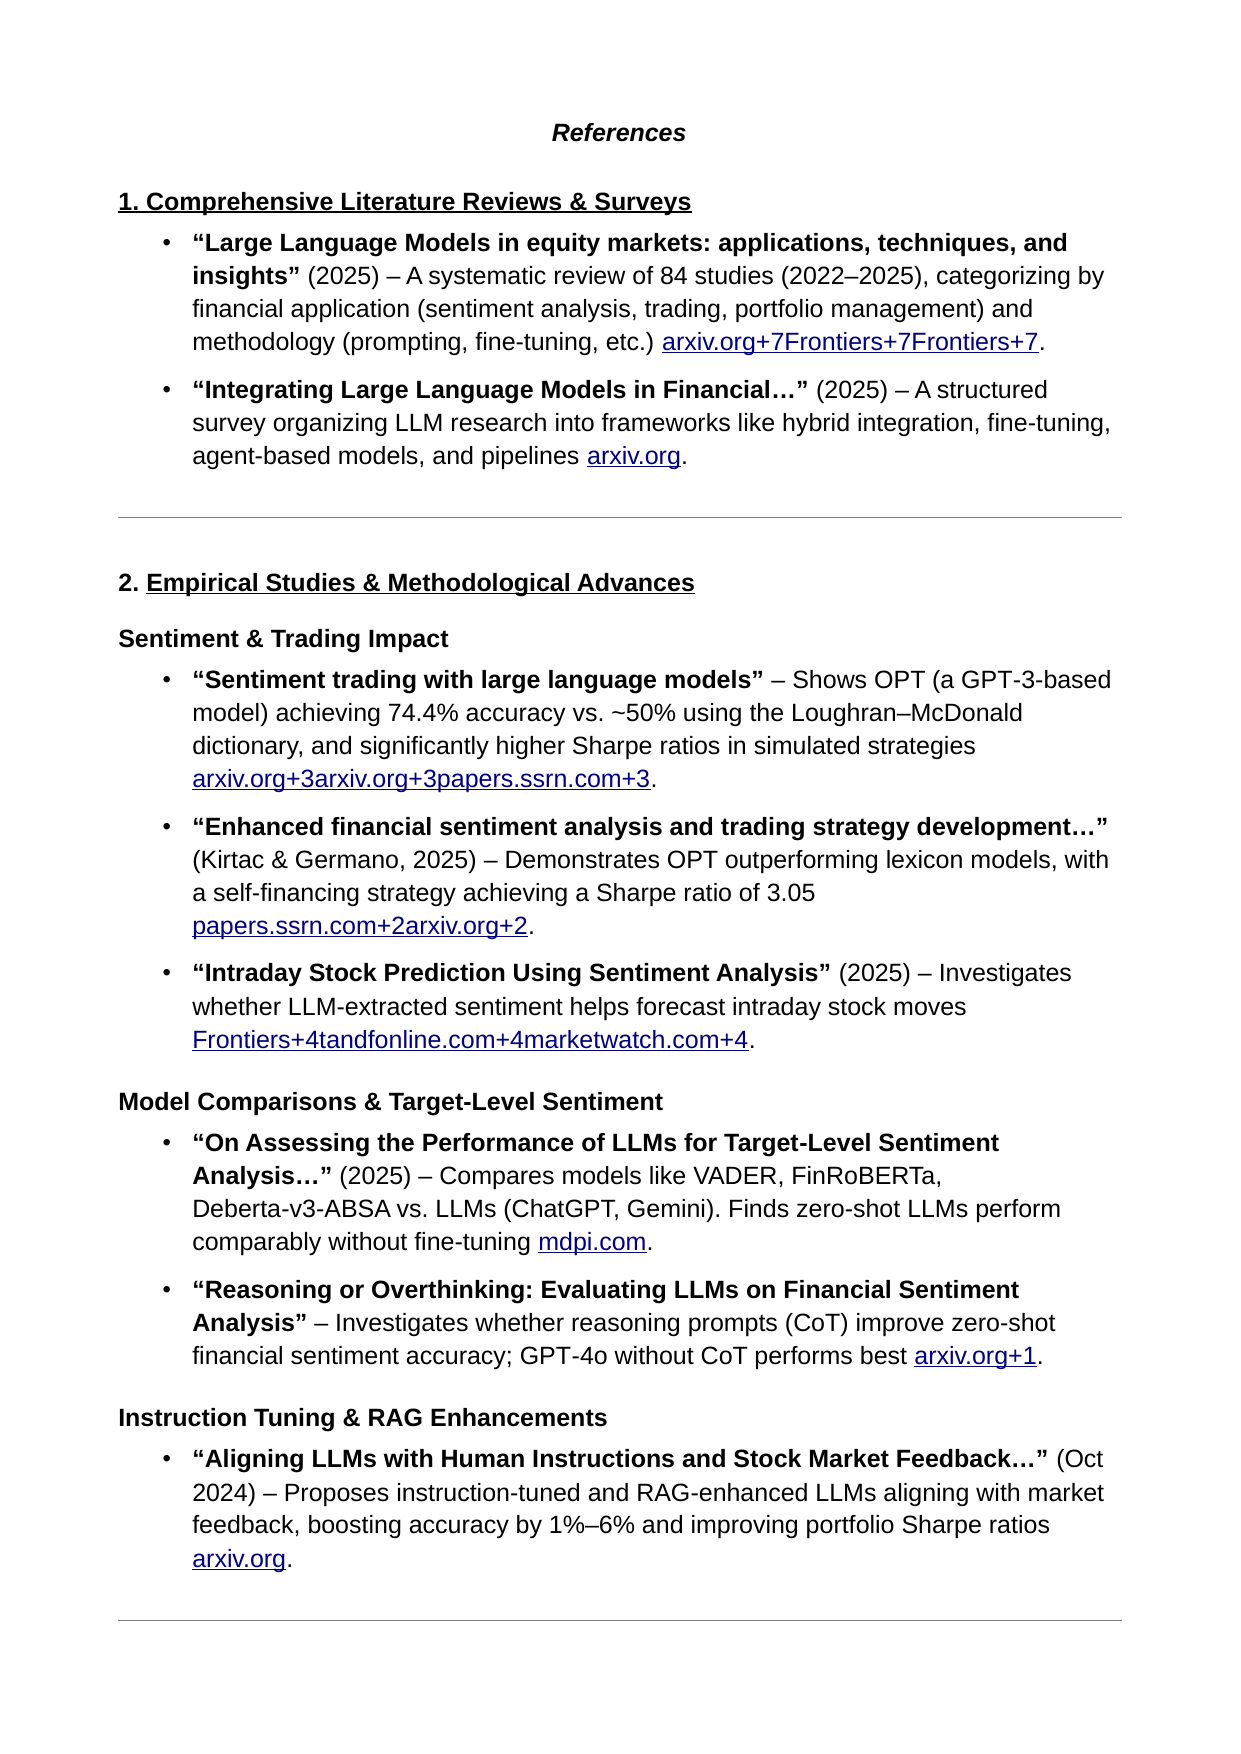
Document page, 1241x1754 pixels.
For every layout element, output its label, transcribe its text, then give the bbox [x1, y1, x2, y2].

list “Reasoning or Overthinking: Evaluating LLMs on Financial Sentiment Analysis” – Investigates whether reasoning prompts (CoT) improve zero-shot financial sentiment accuracy; GPT‑4o without CoT performs best arxiv.org+1. [162, 1275, 1122, 1370]
list “Aligning LLMs with Human Instructions and Stock Market Feedback…” (Oct 2024) – Proposes instruction-tuned and RAG-enhanced LLMs aligning with market feedback, boosting accuracy by 1%–6% and improving portfolio Sharpe ratios arxiv.org. [162, 1444, 1122, 1572]
list “Enhanced financial sentiment analysis and trading strategy development…” (Kirtac & Germano, 2025) – Demonstrates OPT outperforming lexicon models, with a self-financing strategy achieving a Sharpe ratio of 3.05 papers.ssrn.com+2arxiv.org+2. [162, 812, 1122, 939]
subtitle 1. Comprehensive Literature Reviews & Surveys [118, 187, 1122, 215]
subtitle 2. Empirical Studies & Methodological Advances [118, 568, 1122, 597]
list “Large Language Models in equity markets: applications, techniques, and insights” (2025) – A systematic review of 84 studies (2022–2025), categorizing by financial application (sentiment analysis, trading, portfolio management) and methodology (prompting, fine-tuning, etc.) arxiv.org+7Frontiers+7Frontiers+7. [162, 228, 1122, 356]
list “On Assessing the Performance of LLMs for Target‑Level Sentiment Analysis…” (2025) – Compares models like VADER, FinRoBERTa, Deberta‑v3‑ABSA vs. LLMs (ChatGPT, Gemini). Finds zero-shot LLMs perform comparably without fine-tuning mdpi.com. [162, 1128, 1122, 1256]
subtitle Model Comparisons & Target-Level Sentiment [118, 1087, 1122, 1116]
subtitle Instruction Tuning & RAG Enhancements [118, 1403, 1122, 1432]
list “Sentiment trading with large language models” – Shows OPT (a GPT‑3‑based model) achieving 74.4% accuracy vs. ~50% using the Loughran–McDonald dictionary, and significantly higher Sharpe ratios in simulated strategies arxiv.org+3arxiv.org+3papers.ssrn.com+3. [162, 665, 1122, 793]
text References [118, 118, 1122, 147]
list “Integrating Large Language Models in Financial…” (2025) – A structured survey organizing LLM research into frameworks like hybrid integration, fine-tuning, agent-based models, and pipelines arxiv.org. [162, 374, 1122, 469]
subtitle Sentiment & Trading Impact [118, 624, 1122, 652]
list “Intraday Stock Prediction Using Sentiment Analysis” (2025) – Investigates whether LLM-extracted sentiment helps forecast intraday stock moves Frontiers+4tandfonline.com+4marketwatch.com+4. [162, 958, 1122, 1053]
